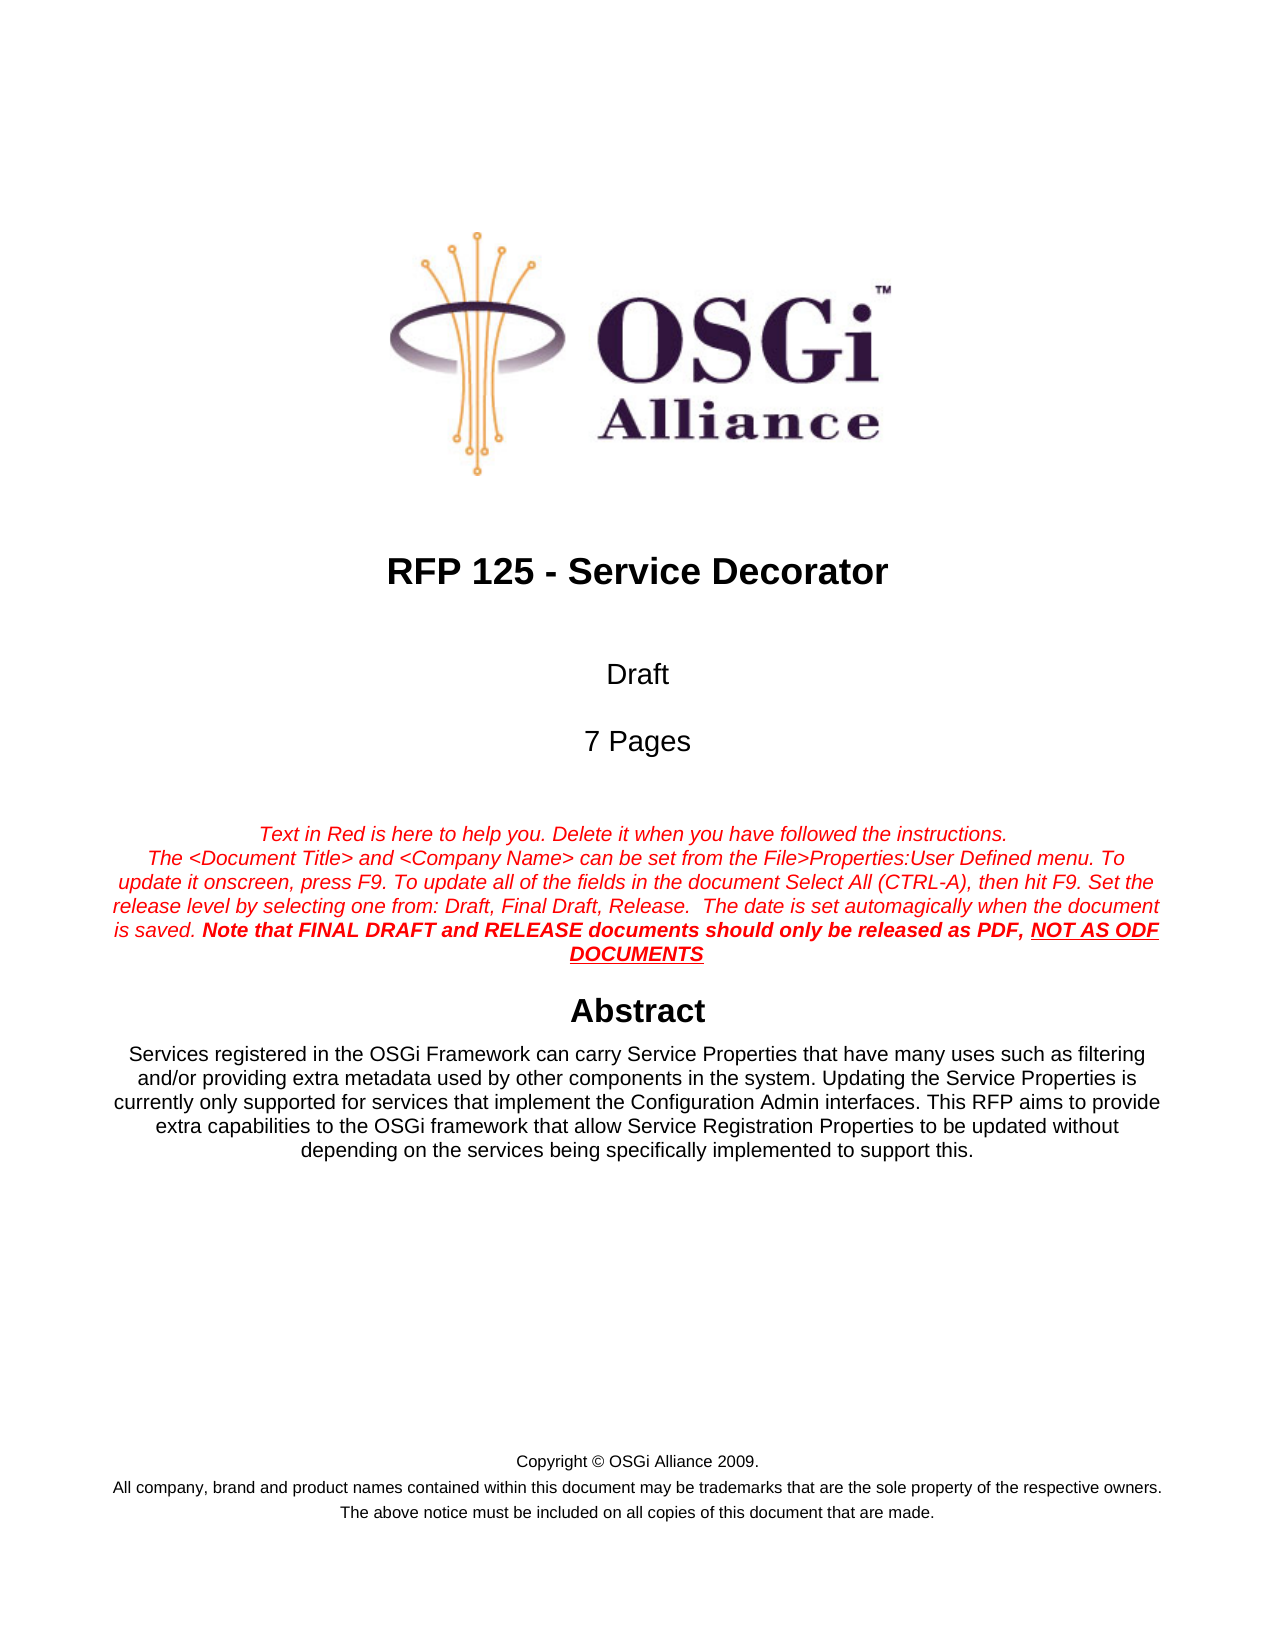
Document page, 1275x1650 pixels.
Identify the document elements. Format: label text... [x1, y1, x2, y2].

title Draft 7 Pages [112, 657, 1162, 757]
picture [389, 232, 892, 476]
text Abstract [112, 991, 1162, 1029]
text Services registered in the OSGi Framework can carry Service Properties that have many uses such as filtering and/or providing extra metadata used by other components in the system. Updating the Service Properties is currently only supported for services that implement the Configuration Admin interfaces. This RFP aims to provide extra capabilities to the OSGi framework that allow Service Registration Properties to be updated without depending on the services being specifically implemented to support this. [112, 1042, 1162, 1161]
title Text in Red is here to help you. Delete it when you have followed the instructions. The <Document Title> and <Company Name> can be set from the File>Properties:User Defined menu. To update it onscreen, press F9. To update all of the fields in the document Select All (CTRL-A), then hit F9. Set the release level by selecting one from: Draft, Final Draft, Release. The date is set automagically when the document is saved. Note that FINAL DRAFT and RELEASE documents should only be released as PDF, NOT AS ODF DOCUMENTS [112, 822, 1162, 966]
title RFP 125 - Service Decorator [112, 549, 1162, 592]
